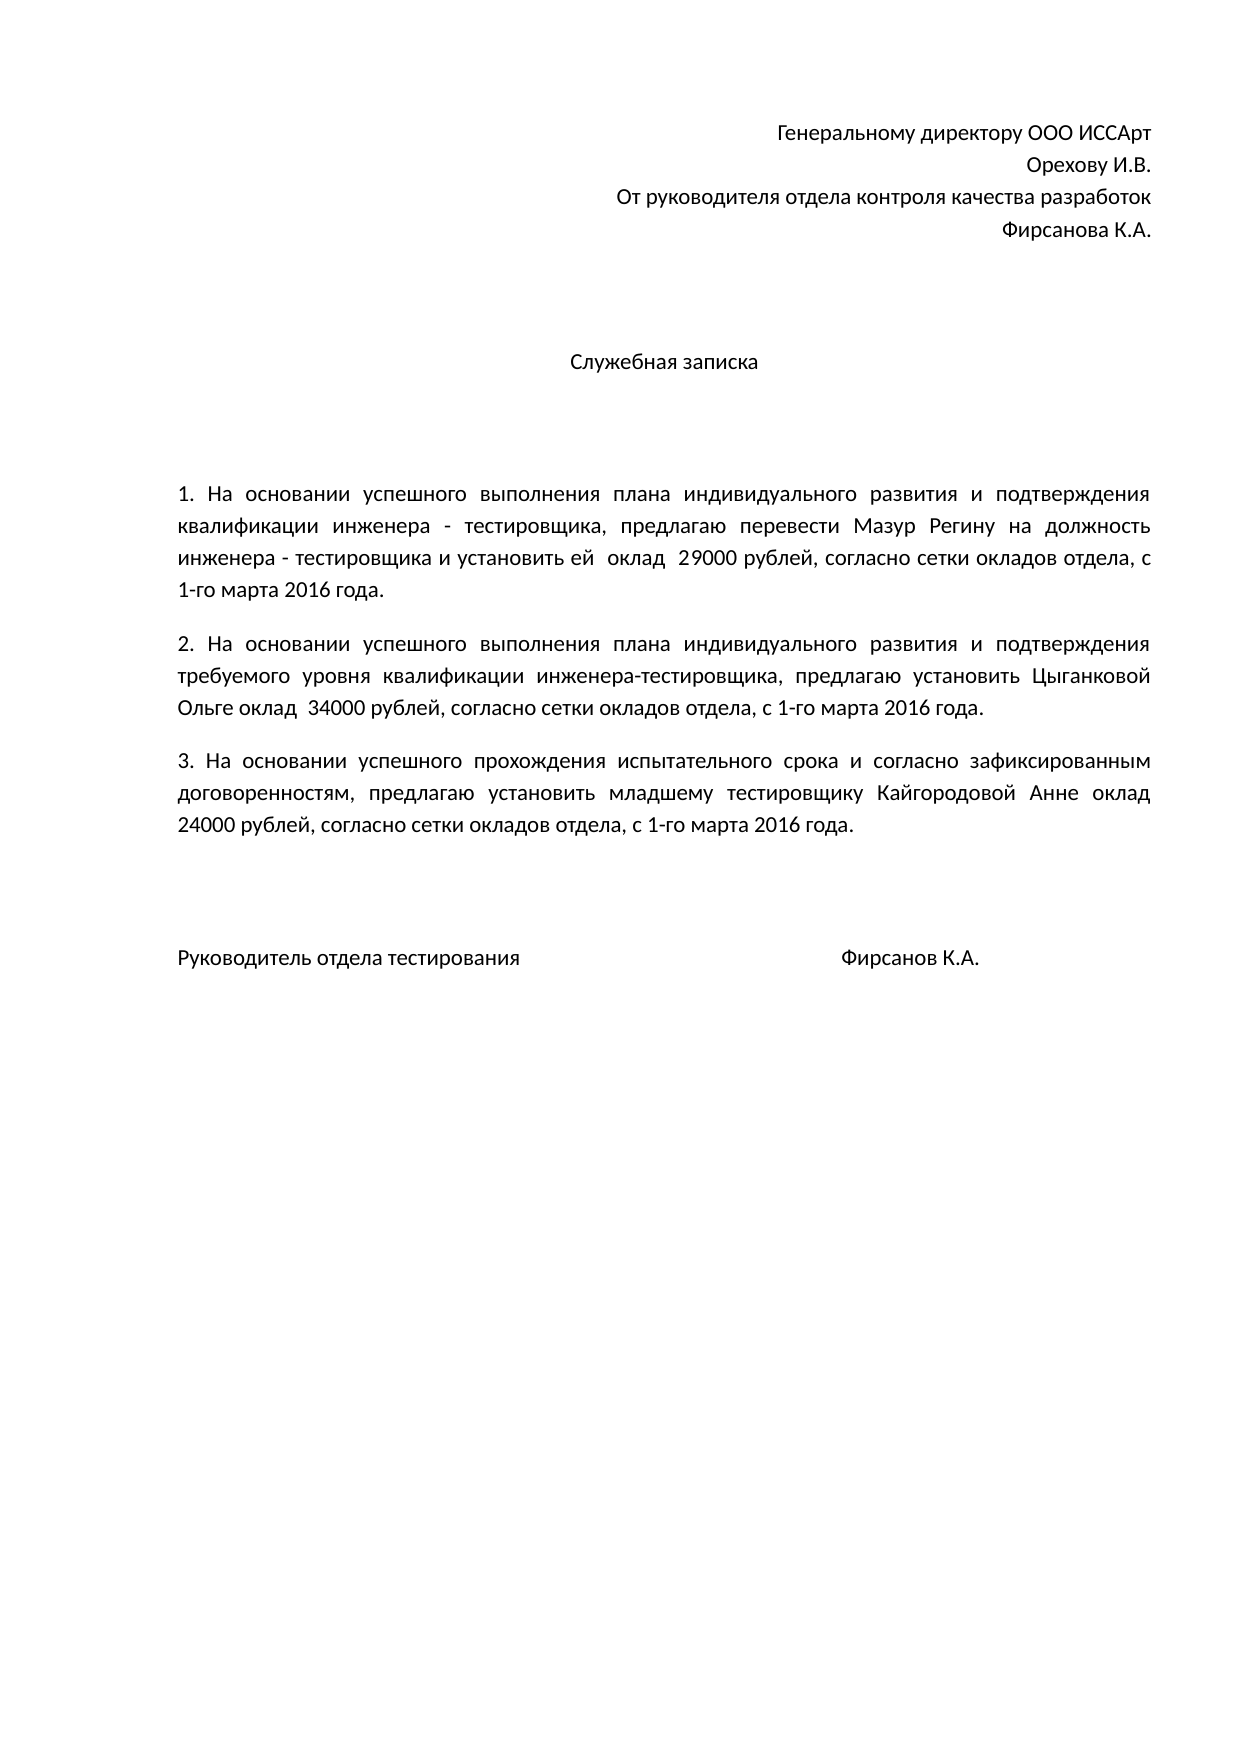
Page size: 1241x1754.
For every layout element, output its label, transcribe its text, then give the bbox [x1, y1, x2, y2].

text Генеральному директору ООО ИССАрт [177, 118, 1152, 146]
text 3. На основании успешного прохождения испытательного срока и согласно зафиксированным договоренностям, предлагаю установить младшему тестировщику Кайгородовой Анне оклад 24000 рублей, согласно сетки окладов отдела, с 1-го марта 2016 года. [177, 746, 1152, 838]
text Руководитель отдела тестирования Фирсанов К.А. [177, 943, 1152, 971]
text Служебная записка [177, 347, 1152, 375]
text Орехову И.В. [177, 150, 1152, 178]
text От руководителя отдела контроля качества разработок [177, 182, 1152, 211]
text Фирсанова К.А. [177, 215, 1152, 243]
text 1. На основании успешного выполнения плана индивидуального развития и подтверждения квалификации инженера - тестировщика, предлагаю перевести Мазур Регину на должность инженера - тестировщика и установить ей оклад 29000 рублей, согласно сетки окладов отдела, с 1-го марта 2016 года. [177, 479, 1152, 604]
text 2. На основании успешного выполнения плана индивидуального развития и подтверждения требуемого уровня квалификации инженера-тестировщика, предлагаю установить Цыганковой Ольге оклад 34000 рублей, согласно сетки окладов отдела, с 1-го марта 2016 года. [177, 629, 1152, 721]
